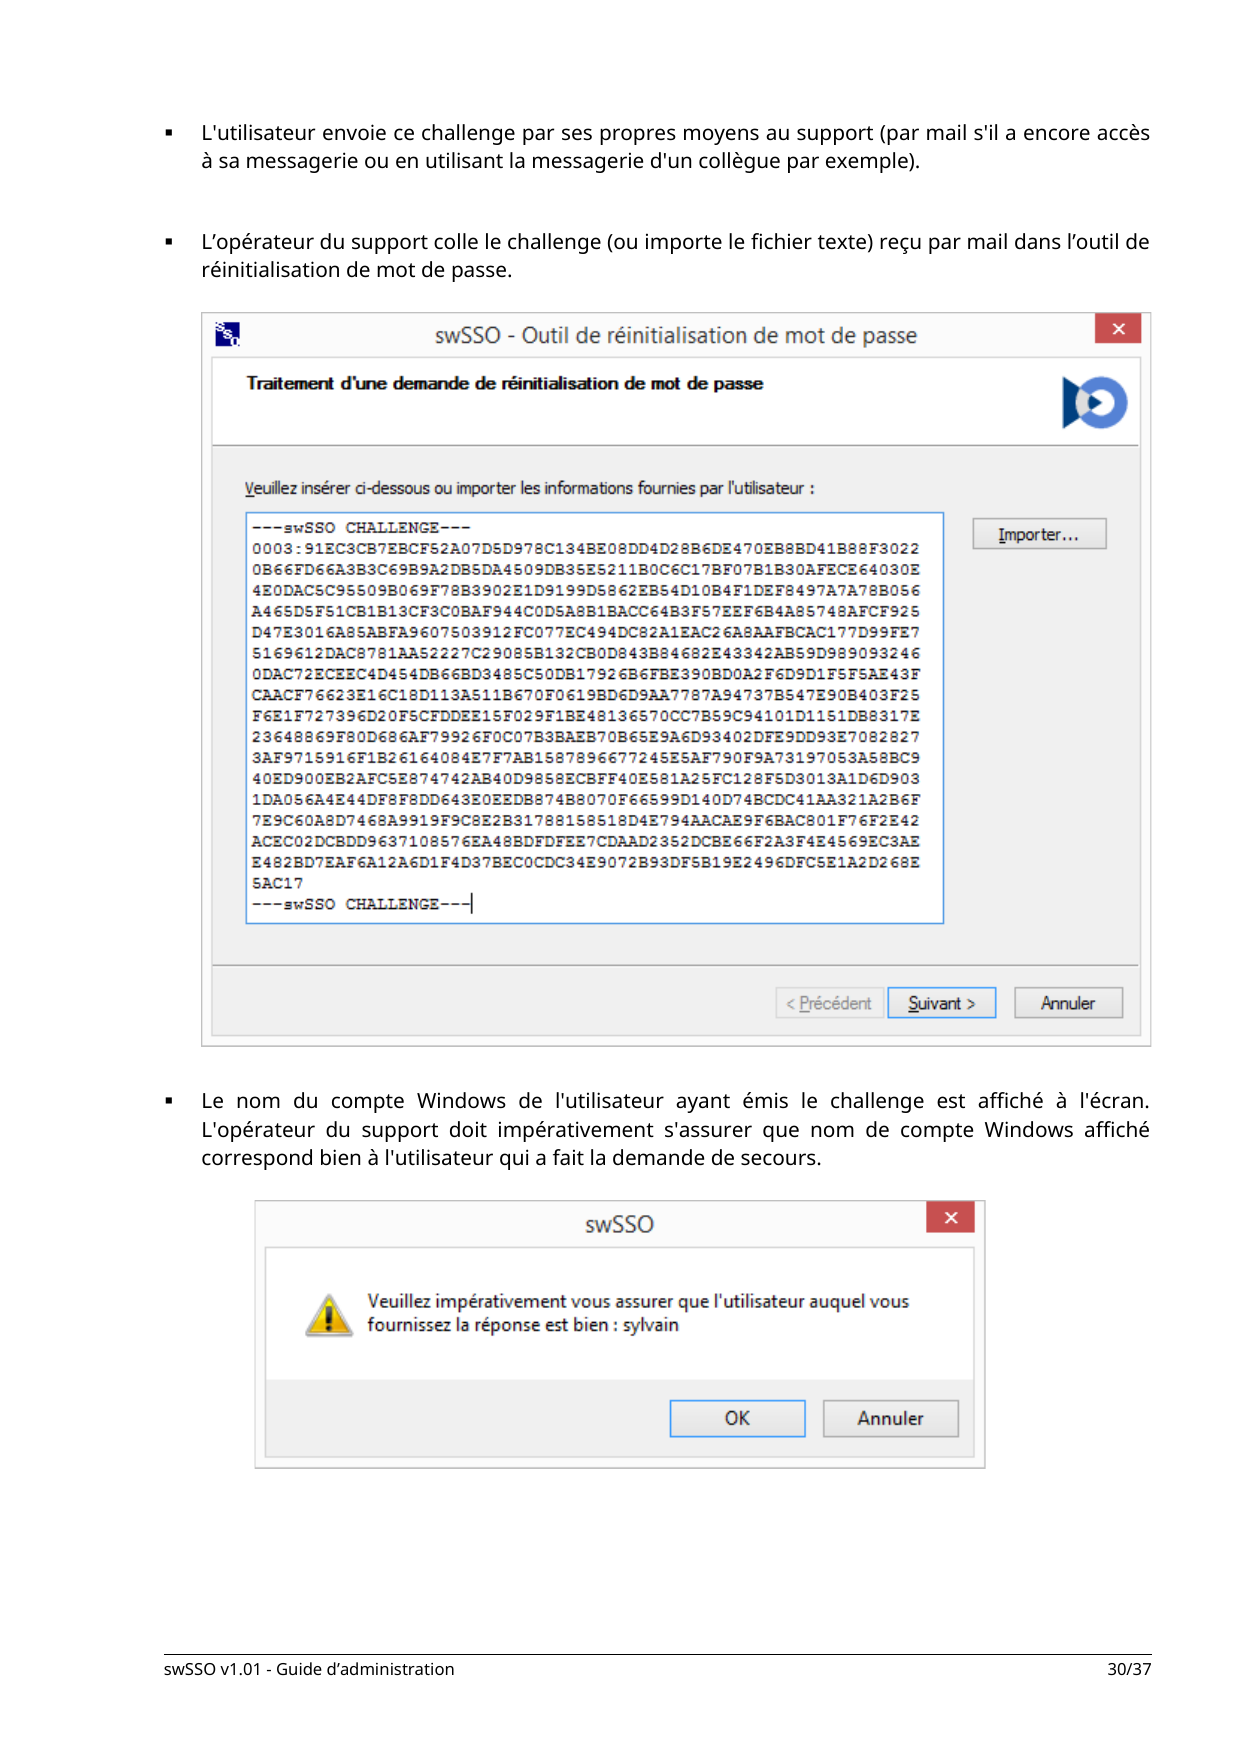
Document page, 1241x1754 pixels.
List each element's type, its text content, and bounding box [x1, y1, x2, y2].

list L’opérateur du support colle le challenge (ou importe le fichier texte) reçu par mail dans l’outil de réinitialisation de mot de passe. [164, 227, 1152, 284]
list L'utilisateur envoie ce challenge par ses propres moyens au support (par mail s'il a encore accès à sa messagerie ou en utilisant la messagerie d'un collègue par exemple). [164, 118, 1152, 175]
picture [201, 312, 1152, 1047]
picture [254, 1200, 986, 1469]
list Le nom du compte Windows de l'utilisateur ayant émis le challenge est affiché à l'écran. L'opérateur du support doit impérativement s'assurer que nom de compte Windows affiché correspond bien à l'utilisateur qui a fait la demande de secours. [164, 1087, 1152, 1172]
